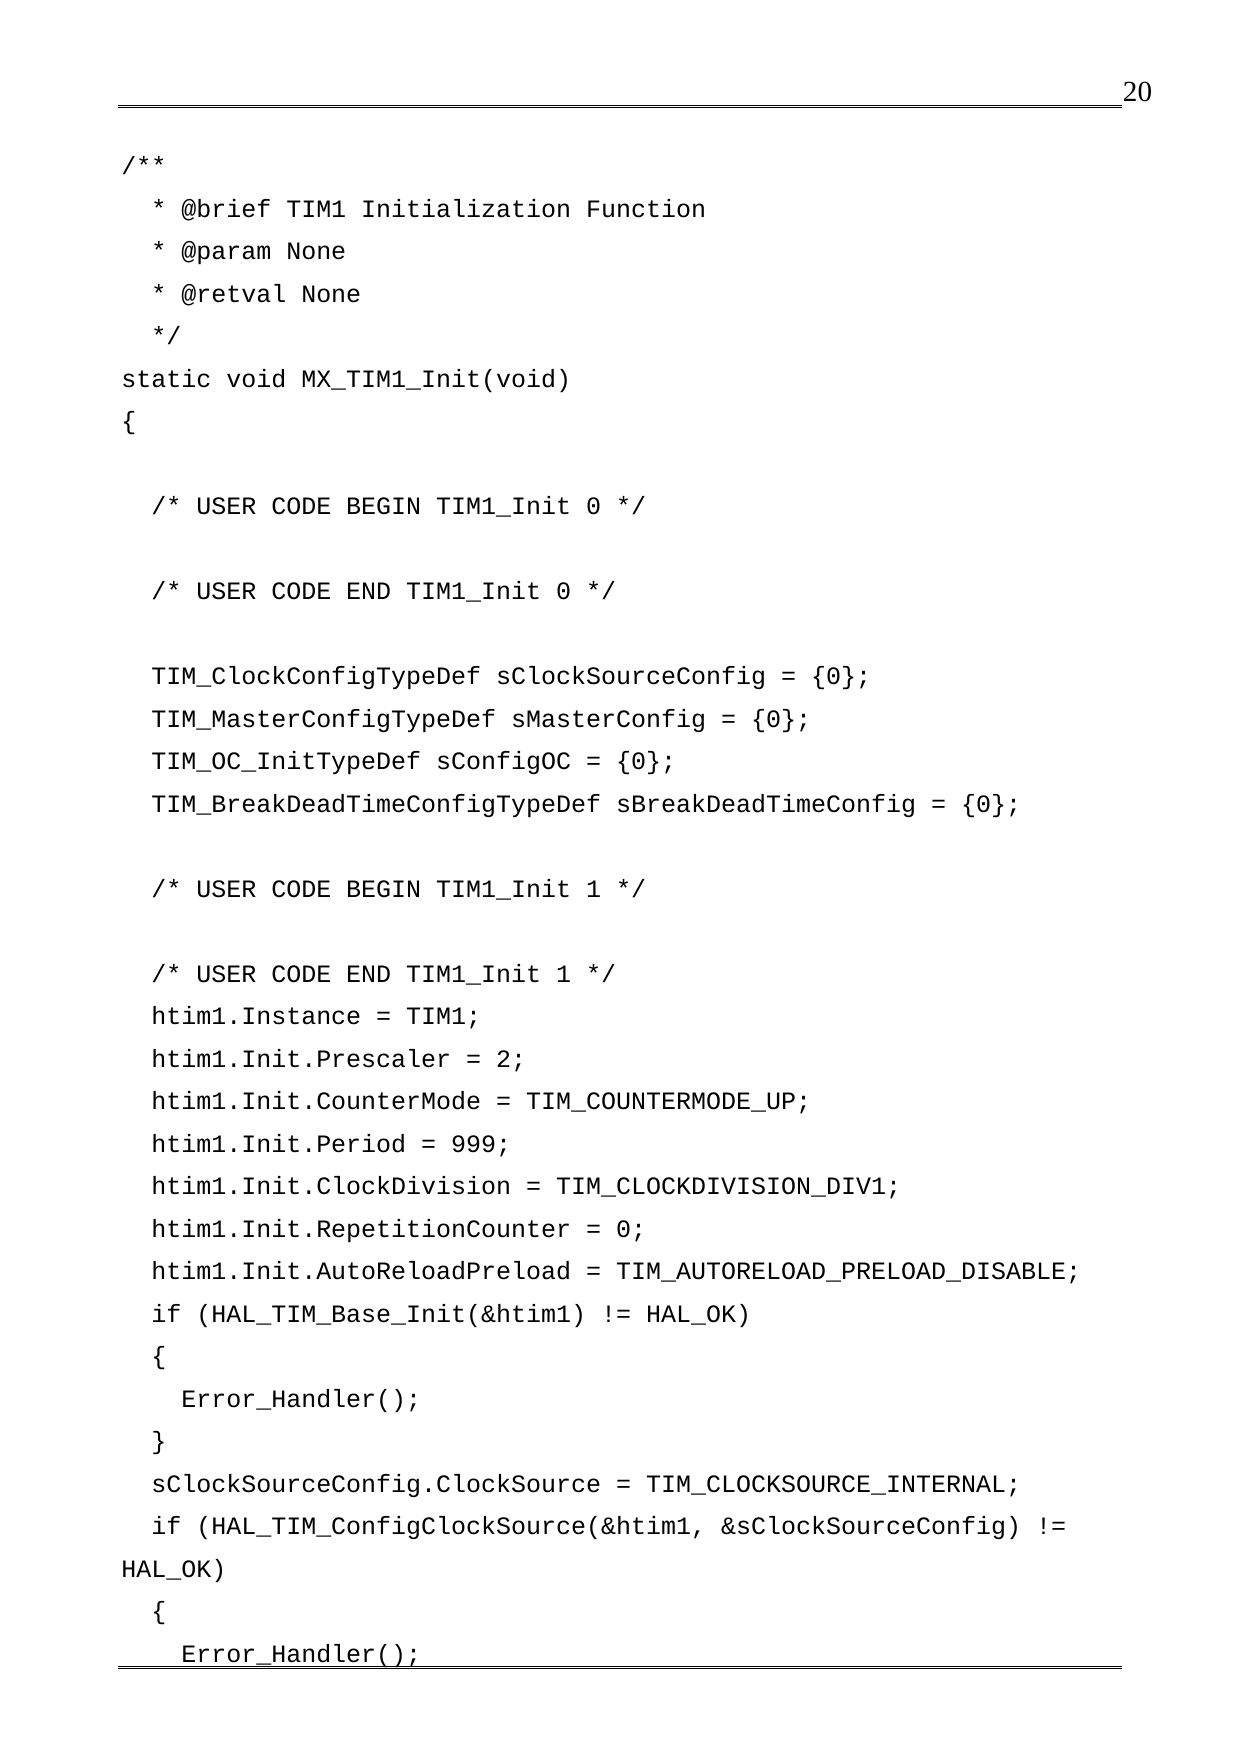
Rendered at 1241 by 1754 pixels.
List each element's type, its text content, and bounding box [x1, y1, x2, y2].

text /* USER CODE END TIM1_Init 1 */ [118, 955, 1122, 989]
text * @param None [118, 233, 1122, 267]
text * @brief TIM1 Initialization Function [118, 190, 1122, 224]
text TIM_BreakDeadTimeConfigTypeDef sBreakDeadTimeConfig = {0}; [118, 785, 1122, 819]
text /* USER CODE END TIM1_Init 0 */ [118, 573, 1122, 607]
text TIM_ClockConfigTypeDef sClockSourceConfig = {0}; [118, 658, 1122, 692]
text { [118, 403, 1122, 437]
text } [118, 1423, 1122, 1457]
text { [118, 1338, 1122, 1372]
text static void MX_TIM1_Init(void) [118, 360, 1122, 394]
text htim1.Instance = TIM1; [118, 998, 1122, 1032]
text htim1.Init.Prescaler = 2; [118, 1040, 1122, 1074]
text /* USER CODE BEGIN TIM1_Init 0 */ [118, 488, 1122, 522]
text htim1.Init.RepetitionCounter = 0; [118, 1210, 1122, 1244]
text htim1.Init.AutoReloadPreload = TIM_AUTORELOAD_PRELOAD_DISABLE; [118, 1253, 1122, 1287]
text htim1.Init.ClockDivision = TIM_CLOCKDIVISION_DIV1; [118, 1168, 1122, 1202]
text htim1.Init.CounterMode = TIM_COUNTERMODE_UP; [118, 1083, 1122, 1117]
text Error_Handler(); [118, 1635, 1122, 1666]
text */ [118, 318, 1122, 352]
text { [118, 1593, 1122, 1627]
text Error_Handler(); [118, 1380, 1122, 1414]
text if (HAL_TIM_ConfigClockSource(&htim1, &sClockSourceConfig) != HAL_OK) [118, 1508, 1122, 1584]
text TIM_OC_InitTypeDef sConfigOC = {0}; [118, 743, 1122, 777]
text TIM_MasterConfigTypeDef sMasterConfig = {0}; [118, 700, 1122, 734]
text /** [118, 148, 1122, 182]
text sClockSourceConfig.ClockSource = TIM_CLOCKSOURCE_INTERNAL; [118, 1465, 1122, 1499]
text /* USER CODE BEGIN TIM1_Init 1 */ [118, 870, 1122, 904]
text htim1.Init.Period = 999; [118, 1125, 1122, 1159]
text * @retval None [118, 275, 1122, 309]
text if (HAL_TIM_Base_Init(&htim1) != HAL_OK) [118, 1295, 1122, 1329]
